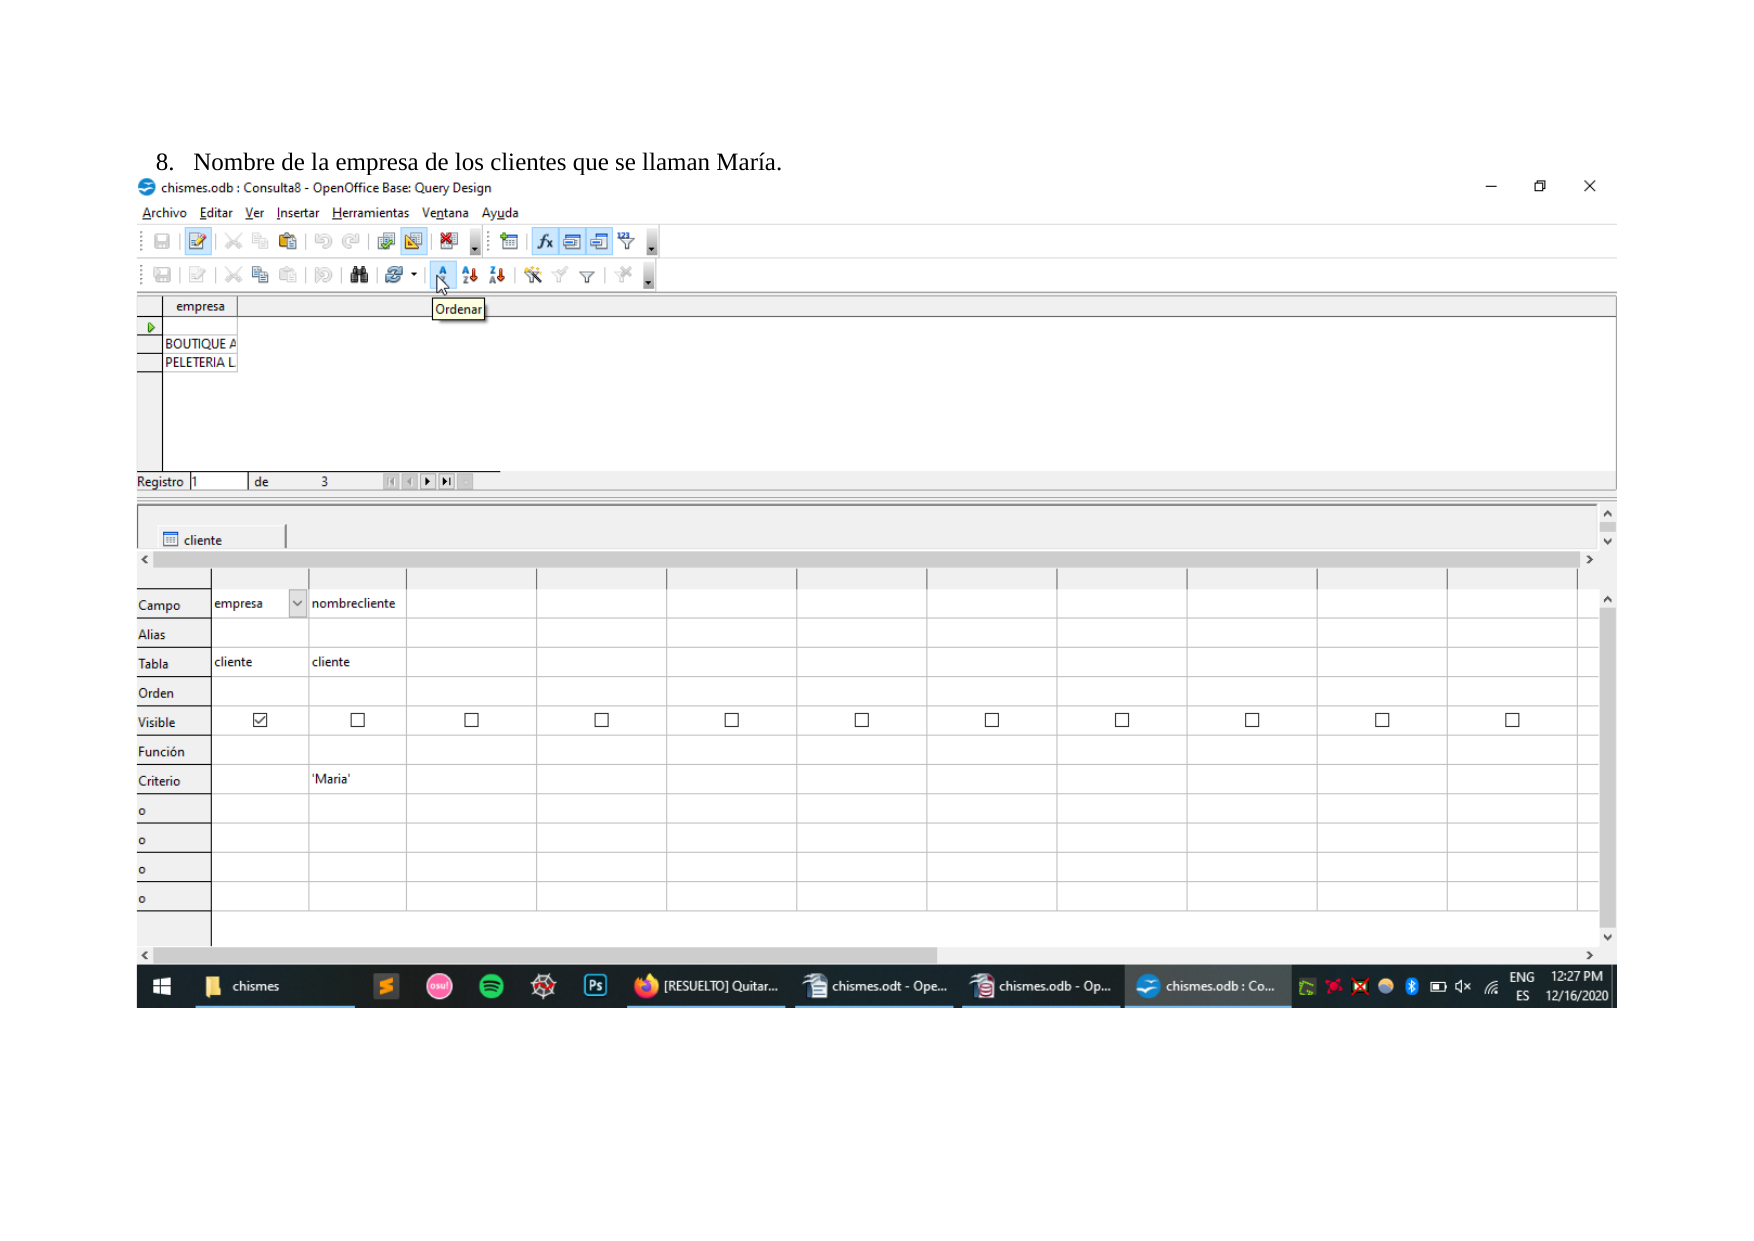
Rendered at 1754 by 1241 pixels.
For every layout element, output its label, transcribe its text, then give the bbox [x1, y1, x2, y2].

picture [136, 175, 1617, 1008]
list Nombre de la empresa de los clientes que se llaman María. [156, 147, 1636, 176]
